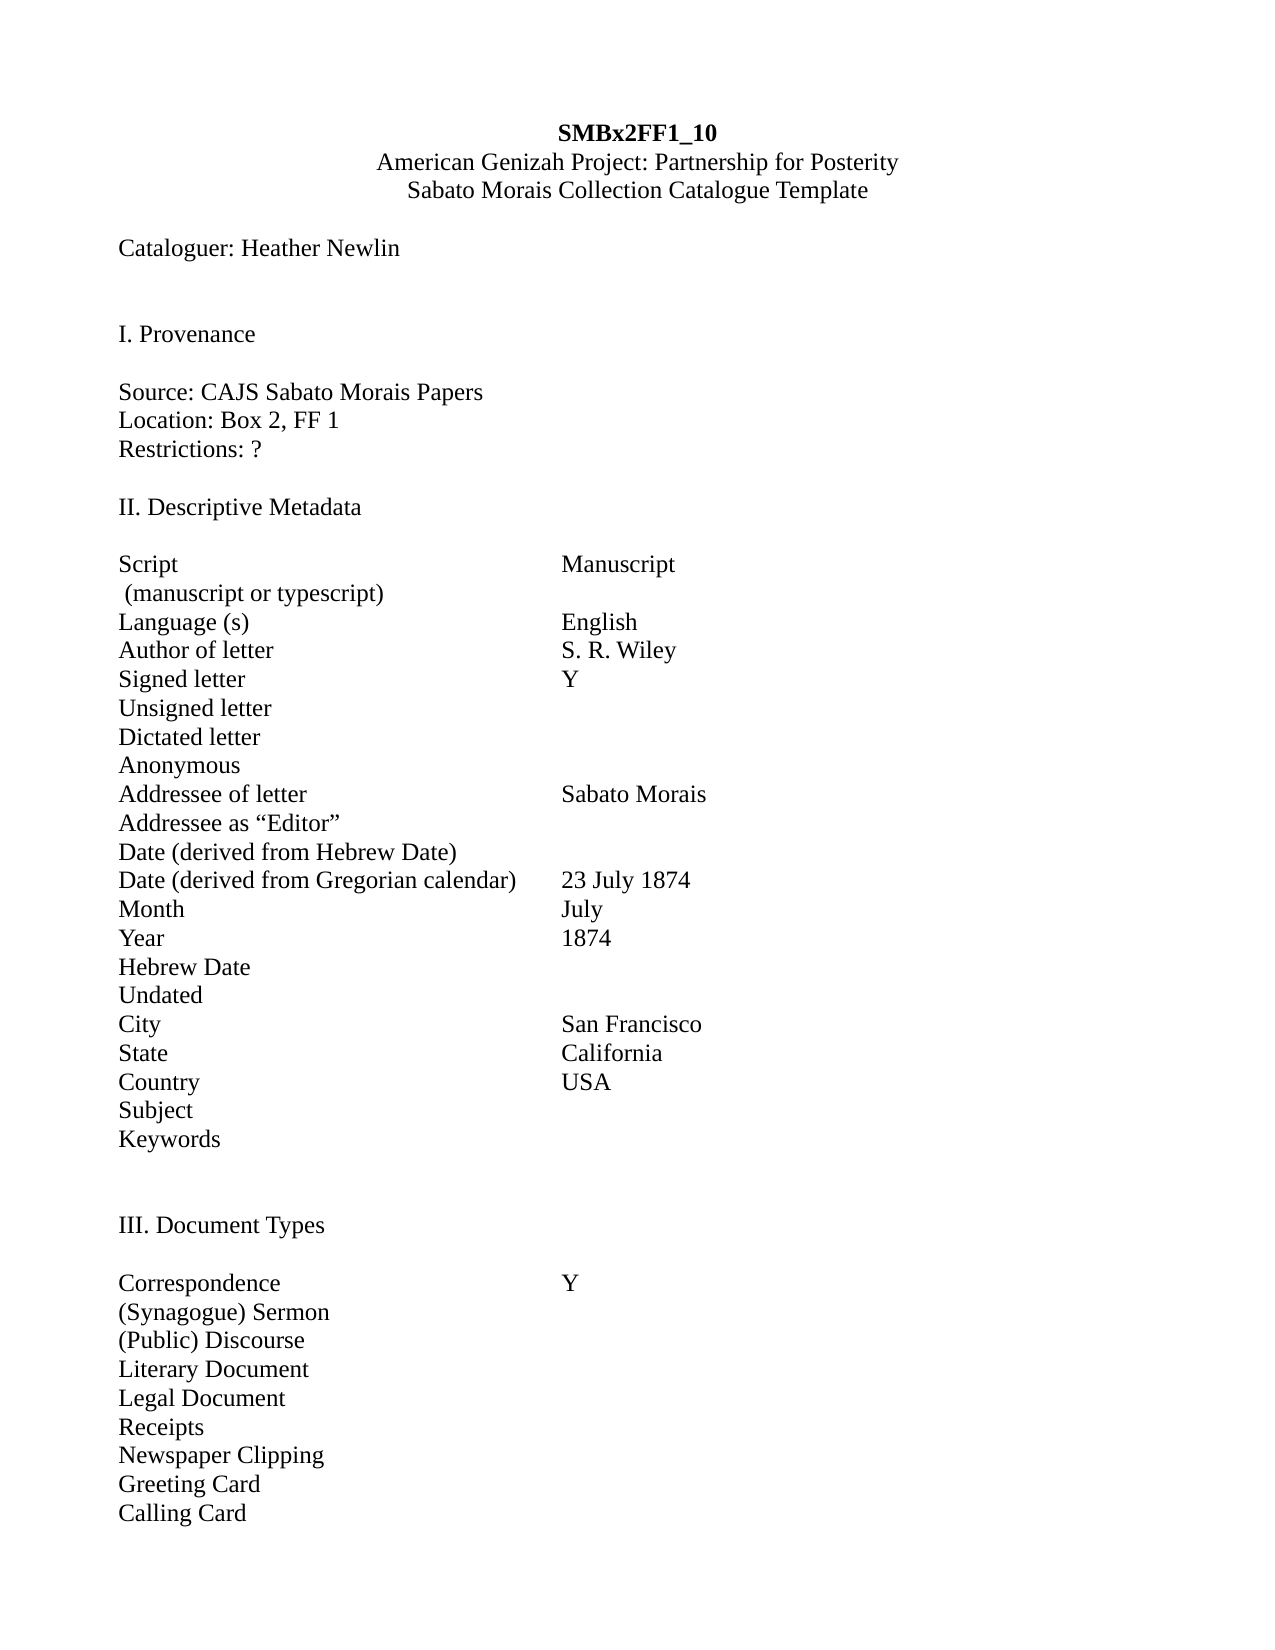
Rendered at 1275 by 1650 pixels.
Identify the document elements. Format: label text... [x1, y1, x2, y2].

text Addressee of letter Sabato Morais [118, 779, 1157, 808]
text II. Descriptive Metadata [118, 492, 1157, 521]
text Date (derived from Hebrew Date) [118, 837, 1157, 866]
text Unsigned letter [118, 693, 1157, 722]
text City San Francisco [118, 1009, 1157, 1038]
text (manuscript or typescript) [118, 578, 1157, 607]
text Calling Card [118, 1498, 1157, 1527]
text Keywords [118, 1124, 1157, 1153]
text Addressee as “Editor” [118, 808, 1157, 837]
text State California [118, 1038, 1157, 1067]
text III. Document Types [118, 1211, 1157, 1239]
text Month July [118, 894, 1157, 923]
text (Synagogue) Sermon [118, 1297, 1157, 1326]
text Correspondence Y [118, 1268, 1157, 1297]
text Greeting Card [118, 1469, 1157, 1498]
text Source: CAJS Sabato Morais Papers [118, 377, 1157, 406]
text Year 1874 [118, 923, 1157, 952]
text Signed letter Y [118, 664, 1157, 693]
text Dictated letter [118, 722, 1157, 751]
text Hebrew Date [118, 952, 1157, 981]
text Date (derived from Gregorian calendar) 23 July 1874 [118, 866, 1157, 894]
text I. Provenance [118, 319, 1157, 348]
text SMBx2FF1_10 [118, 118, 1157, 147]
text Literary Document [118, 1354, 1157, 1383]
text Cataloguer: Heather Newlin [118, 233, 1157, 262]
text (Public) Discourse [118, 1326, 1157, 1354]
text Restrictions: ? [118, 434, 1157, 463]
text Author of letter S. R. Wiley [118, 636, 1157, 664]
text Subject [118, 1096, 1157, 1124]
text Country USA [118, 1067, 1157, 1096]
text Receipts [118, 1412, 1157, 1441]
text Legal Document [118, 1383, 1157, 1412]
text American Genizah Project: Partnership for Posterity [118, 147, 1157, 176]
text Script Manuscript [118, 549, 1157, 578]
text Newspaper Clipping [118, 1441, 1157, 1469]
text Sabato Morais Collection Catalogue Template [118, 176, 1157, 204]
text Language (s) English [118, 607, 1157, 636]
text Anonymous [118, 751, 1157, 779]
text Location: Box 2, FF 1 [118, 406, 1157, 434]
text Undated [118, 981, 1157, 1009]
